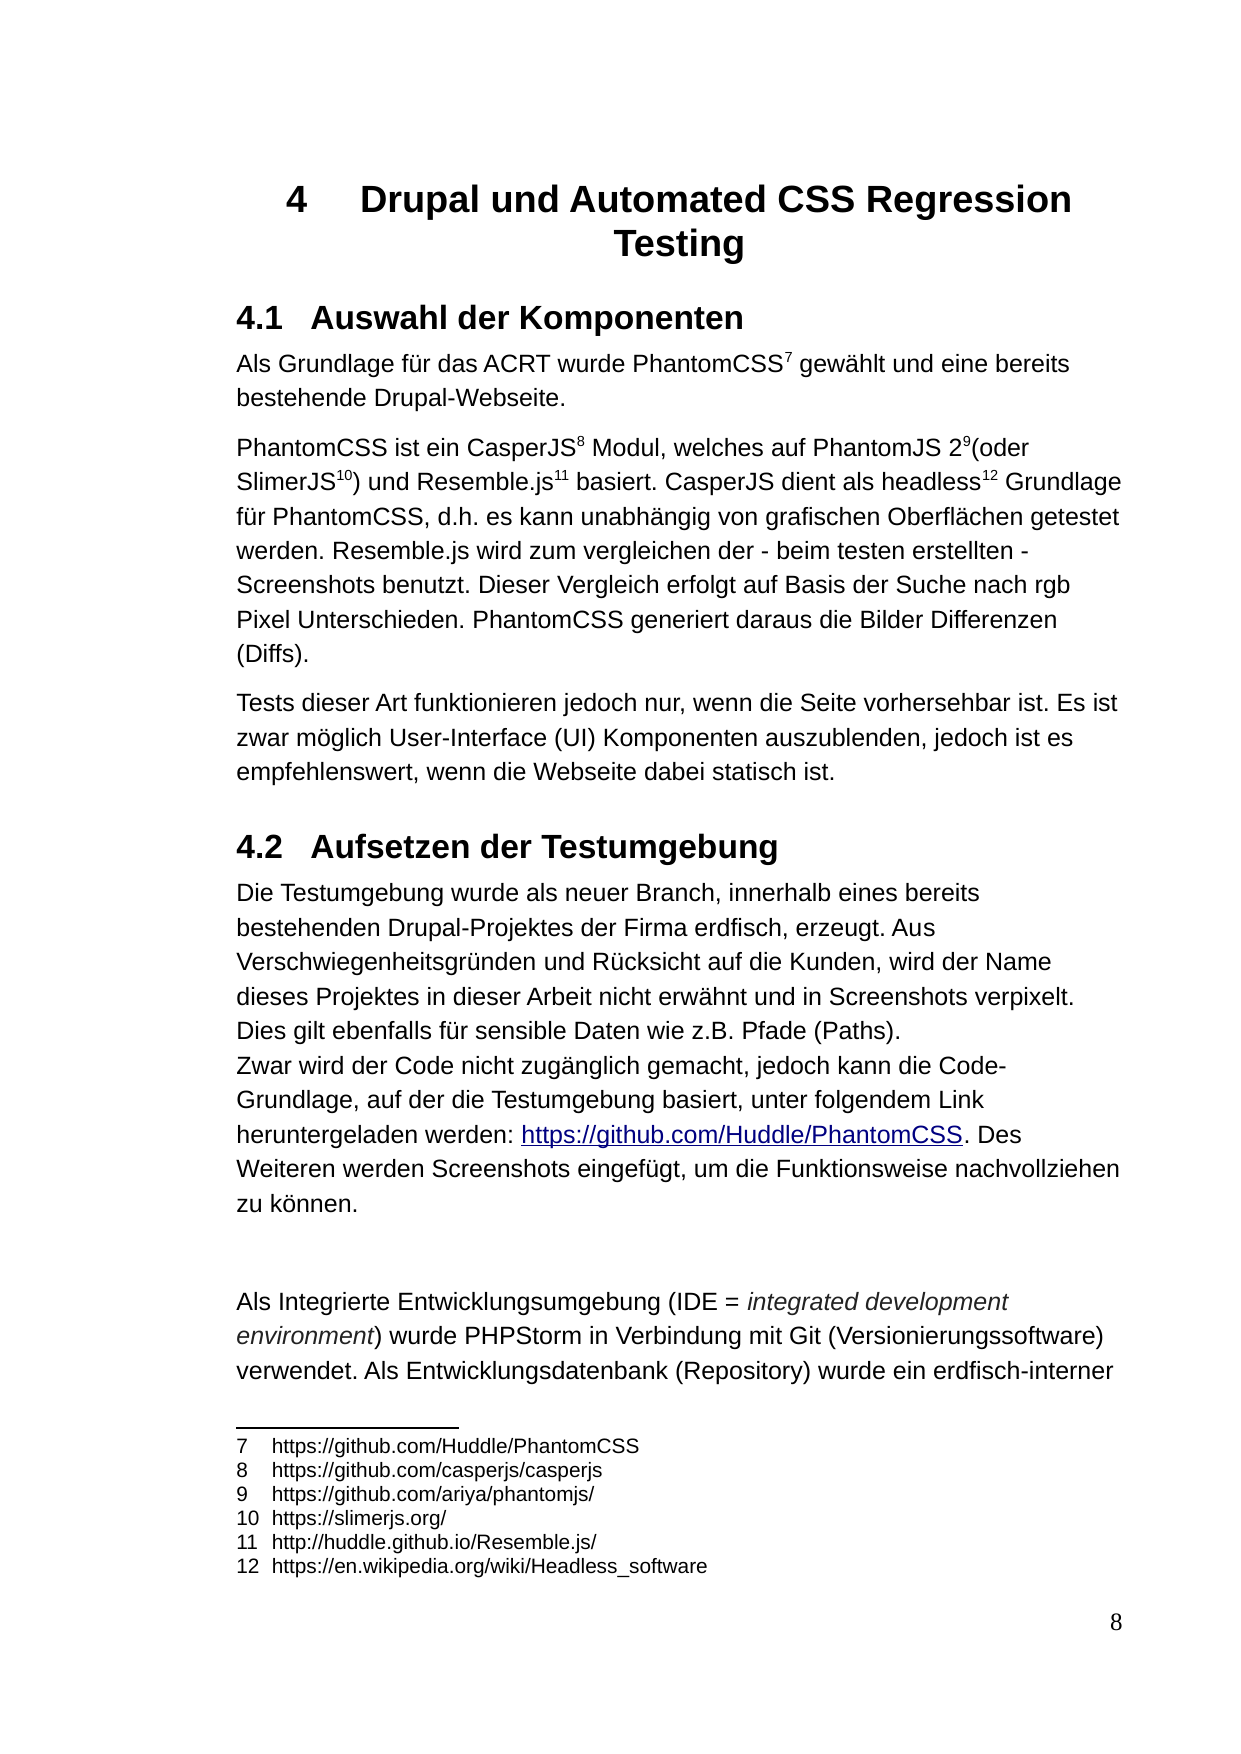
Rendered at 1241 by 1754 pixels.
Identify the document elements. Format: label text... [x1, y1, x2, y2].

text https://slimerjs.org/ [236, 1506, 1122, 1530]
text Die Testumgebung wurde als neuer Branch, innerhalb eines bereits bestehenden Drupal-Projektes der Firma erdfisch, erzeugt. Aus Verschwiegenheitsgründen und Rücksicht auf die Kunden, wird der Name dieses Projektes in dieser Arbeit nicht erwähnt und in Screenshots verpixelt. Dies gilt ebenfalls für sensible Daten wie z.B. Pfade (Paths). Zwar wird der Code nicht zugänglich gemacht, jedoch kann die Code-Grundlage, auf der die Testumgebung basiert, unter folgendem Link heruntergeladen werden: https://github.com/Huddle/PhantomCSS. Des Weiteren werden Screenshots eingefügt, um die Funktionsweise nachvollziehen zu können. [236, 878, 1122, 1217]
text http://huddle.github.io/Resemble.js/ [236, 1530, 1122, 1554]
text Als Integrierte Entwicklungsumgebung (IDE = integrated development environment) wurde PHPStorm in Verbindung mit Git (Versionierungssoftware) verwendet. Als Entwicklungsdatenbank (Repository) wurde ein erdfisch-interner Gitlab Server verwendet. Um die Tests automatisiert ausführen zu können, wurde Behat2 (als Renderer) in Verbindung mit einem Selenium-Standalone-Server (automatisiert Browser, d.h. dessen Aktionen) in die Testumgebung intergriert. Diese Tests laufen über den zuvor erwähnten CI-Runner. [236, 1287, 1122, 1384]
subtitle Auswahl der Komponenten [236, 298, 1122, 336]
text https://github.com/Huddle/PhantomCSS [236, 1434, 1122, 1458]
text PhantomCSS ist ein CasperJS Modul, welches auf PhantomJS 2(oder SlimerJS) und Resemble.js basiert. CasperJS dient als headless Grundlage für PhantomCSS, d.h. es kann unabhängig von grafischen Oberflächen getestet werden. Resemble.js wird zum vergleichen der - beim testen erstellten - Screenshots benutzt. Dieser Vergleich erfolgt auf Basis der Suche nach rgb Pixel Unterschieden. PhantomCSS generiert daraus die Bilder Differenzen (Diffs). [236, 432, 1122, 668]
text Als Grundlage für das ACRT wurde PhantomCSS gewählt und eine bereits bestehende Drupal-Webseite. [236, 349, 1122, 412]
text https://github.com/ariya/phantomjs/ [236, 1482, 1122, 1506]
subtitle Aufsetzen der Testumgebung [236, 827, 1122, 866]
text Tests dieser Art funktionieren jedoch nur, wenn die Seite vorhersehbar ist. Es ist zwar möglich User-Interface (UI) Komponenten auszublenden, jedoch ist es empfehlenswert, wenn die Webseite dabei statisch ist. [236, 688, 1122, 786]
text https://github.com/casperjs/casperjs [236, 1458, 1122, 1482]
text https://en.wikipedia.org/wiki/Headless_software [236, 1554, 1122, 1578]
subtitle Drupal und Automated CSS Regression Testing [236, 177, 1122, 264]
